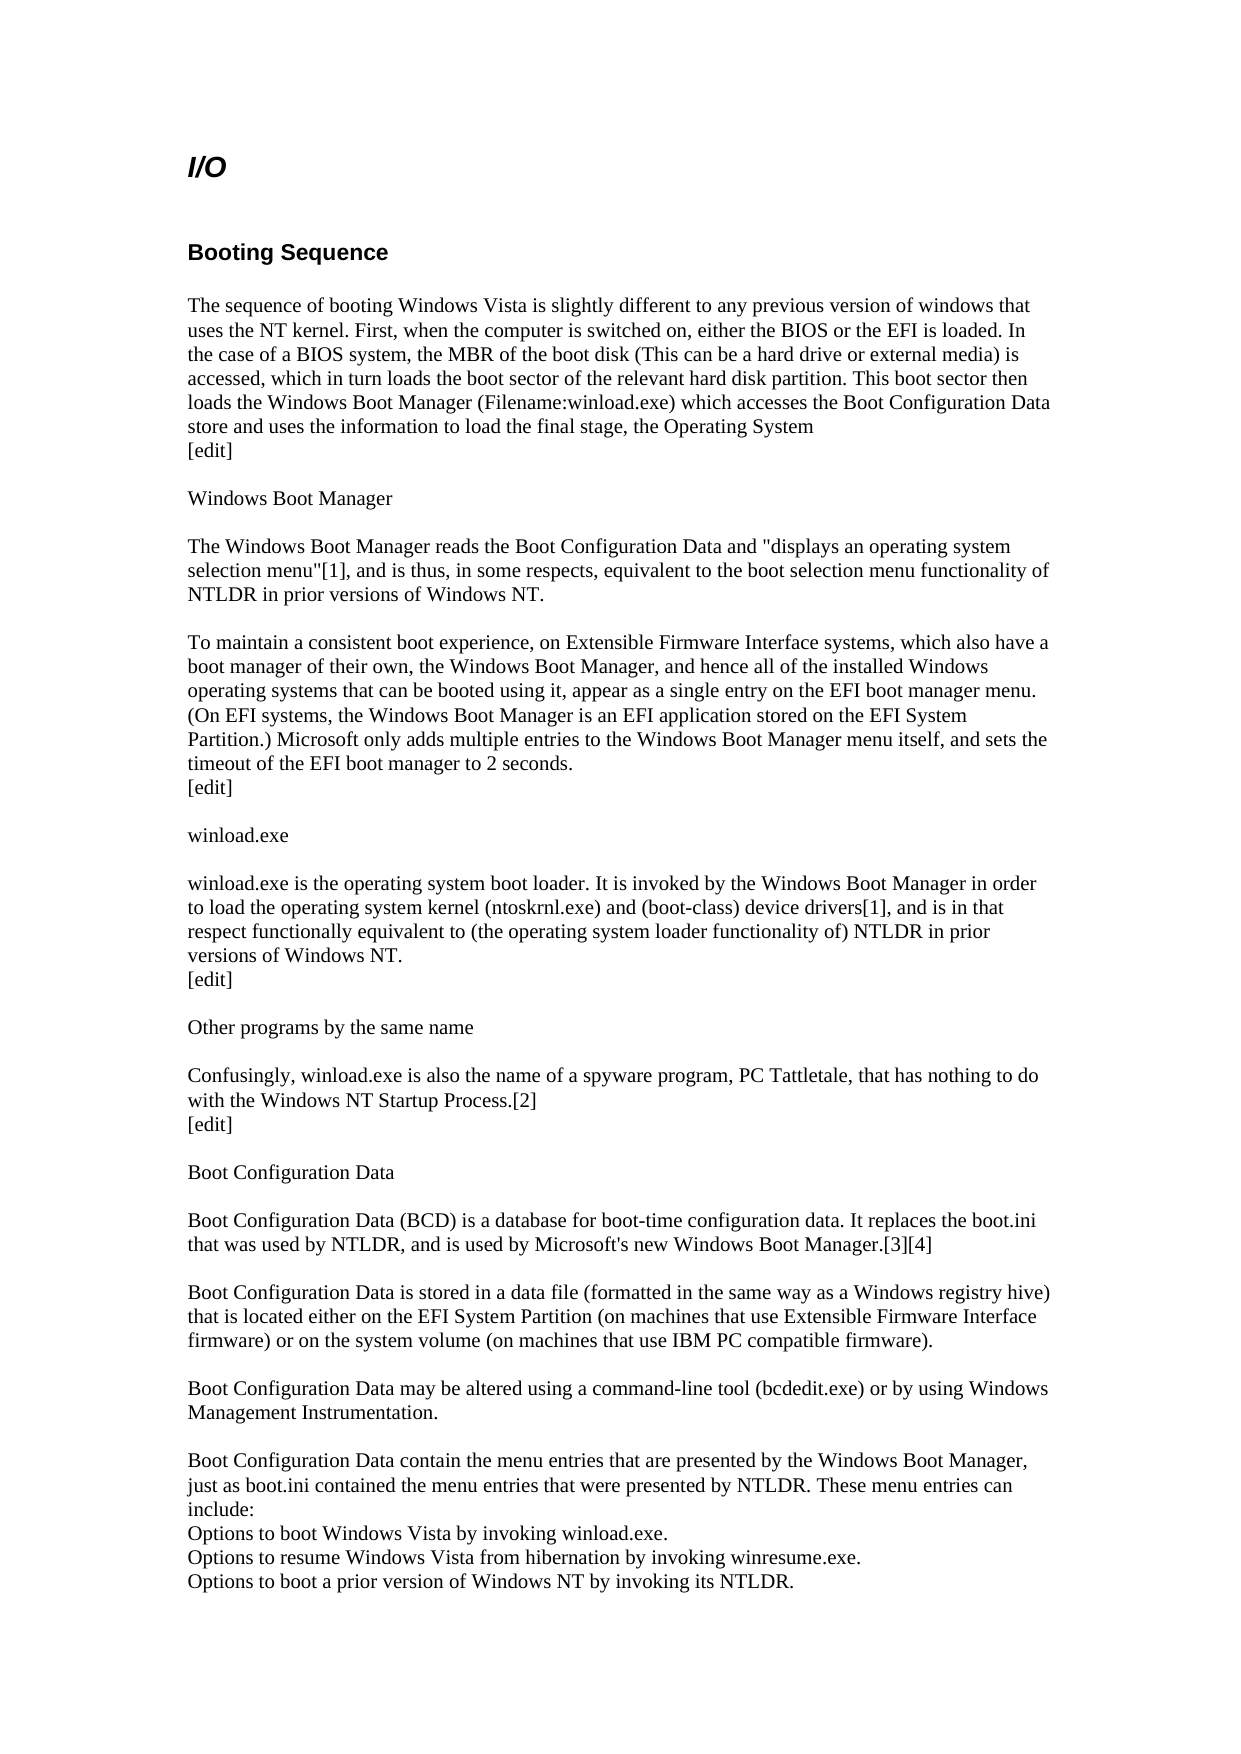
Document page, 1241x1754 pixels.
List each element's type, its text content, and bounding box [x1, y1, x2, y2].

subtitle Booting Sequence [187, 239, 1053, 265]
text winload.exe is the operating system boot loader. It is invoked by the Windows Boot Manager in order to load the operating system kernel (ntoskrnl.exe) and (boot-class) device drivers[1], and is in that respect functionally equivalent to (the operating system loader functionality of) NTLDR in prior versions of Windows NT. [187, 871, 1053, 967]
text Boot Configuration Data is stored in a data file (formatted in the same way as a Windows registry hive) that is located either on the EFI System Partition (on machines that use Extensible Firmware Interface firmware) or on the system volume (on machines that use IBM PC compatible firmware). [187, 1280, 1053, 1352]
subtitle I/O [187, 150, 1053, 183]
text Boot Configuration Data (BCD) is a database for boot-time configuration data. It replaces the boot.ini that was used by NTLDR, and is used by Microsoft's new Windows Boot Manager.[3][4] [187, 1208, 1053, 1256]
text Options to resume Windows Vista from hibernation by invoking winresume.exe. [187, 1545, 1053, 1569]
text winload.exe [187, 823, 1053, 847]
text Boot Configuration Data [187, 1160, 1053, 1184]
text To maintain a consistent boot experience, on Extensible Firmware Interface systems, which also have a boot manager of their own, the Windows Boot Manager, and hence all of the installed Windows operating systems that can be booted using it, appear as a single entry on the EFI boot manager menu. (On EFI systems, the Windows Boot Manager is an EFI application stored on the EFI System Partition.) Microsoft only adds multiple entries to the Windows Boot Manager menu itself, and sets the timeout of the EFI boot manager to 2 seconds. [187, 630, 1053, 775]
text [edit] [187, 1112, 1053, 1136]
text [edit] [187, 967, 1053, 991]
text [edit] [187, 438, 1053, 462]
text The Windows Boot Manager reads the Boot Configuration Data and "displays an operating system selection menu"[1], and is thus, in some respects, equivalent to the boot selection menu functionality of NTLDR in prior versions of Windows NT. [187, 534, 1053, 606]
text The sequence of booting Windows Vista is slightly different to any previous version of windows that uses the NT kernel. First, when the computer is switched on, either the BIOS or the EFI is loaded. In the case of a BIOS system, the MBR of the boot disk (This can be a hard drive or external media) is accessed, which in turn loads the boot sector of the relevant hard disk partition. This boot sector then loads the Windows Boot Manager (Filename:winload.exe) which accesses the Boot Configuration Data store and uses the information to load the final stage, the Operating System [187, 293, 1053, 438]
text Boot Configuration Data contain the menu entries that are presented by the Windows Boot Manager, just as boot.ini contained the menu entries that were presented by NTLDR. These menu entries can include: [187, 1448, 1053, 1521]
text Boot Configuration Data may be altered using a command-line tool (bcdedit.exe) or by using Windows Management Instrumentation. [187, 1376, 1053, 1424]
text Windows Boot Manager [187, 486, 1053, 510]
text Options to boot a prior version of Windows NT by invoking its NTLDR. [187, 1569, 1053, 1593]
text Options to boot Windows Vista by invoking winload.exe. [187, 1521, 1053, 1545]
text Confusingly, winload.exe is also the name of a spyware program, PC Tattletale, that has nothing to do with the Windows NT Startup Process.[2] [187, 1063, 1053, 1112]
text Other programs by the same name [187, 1015, 1053, 1039]
text [edit] [187, 775, 1053, 799]
